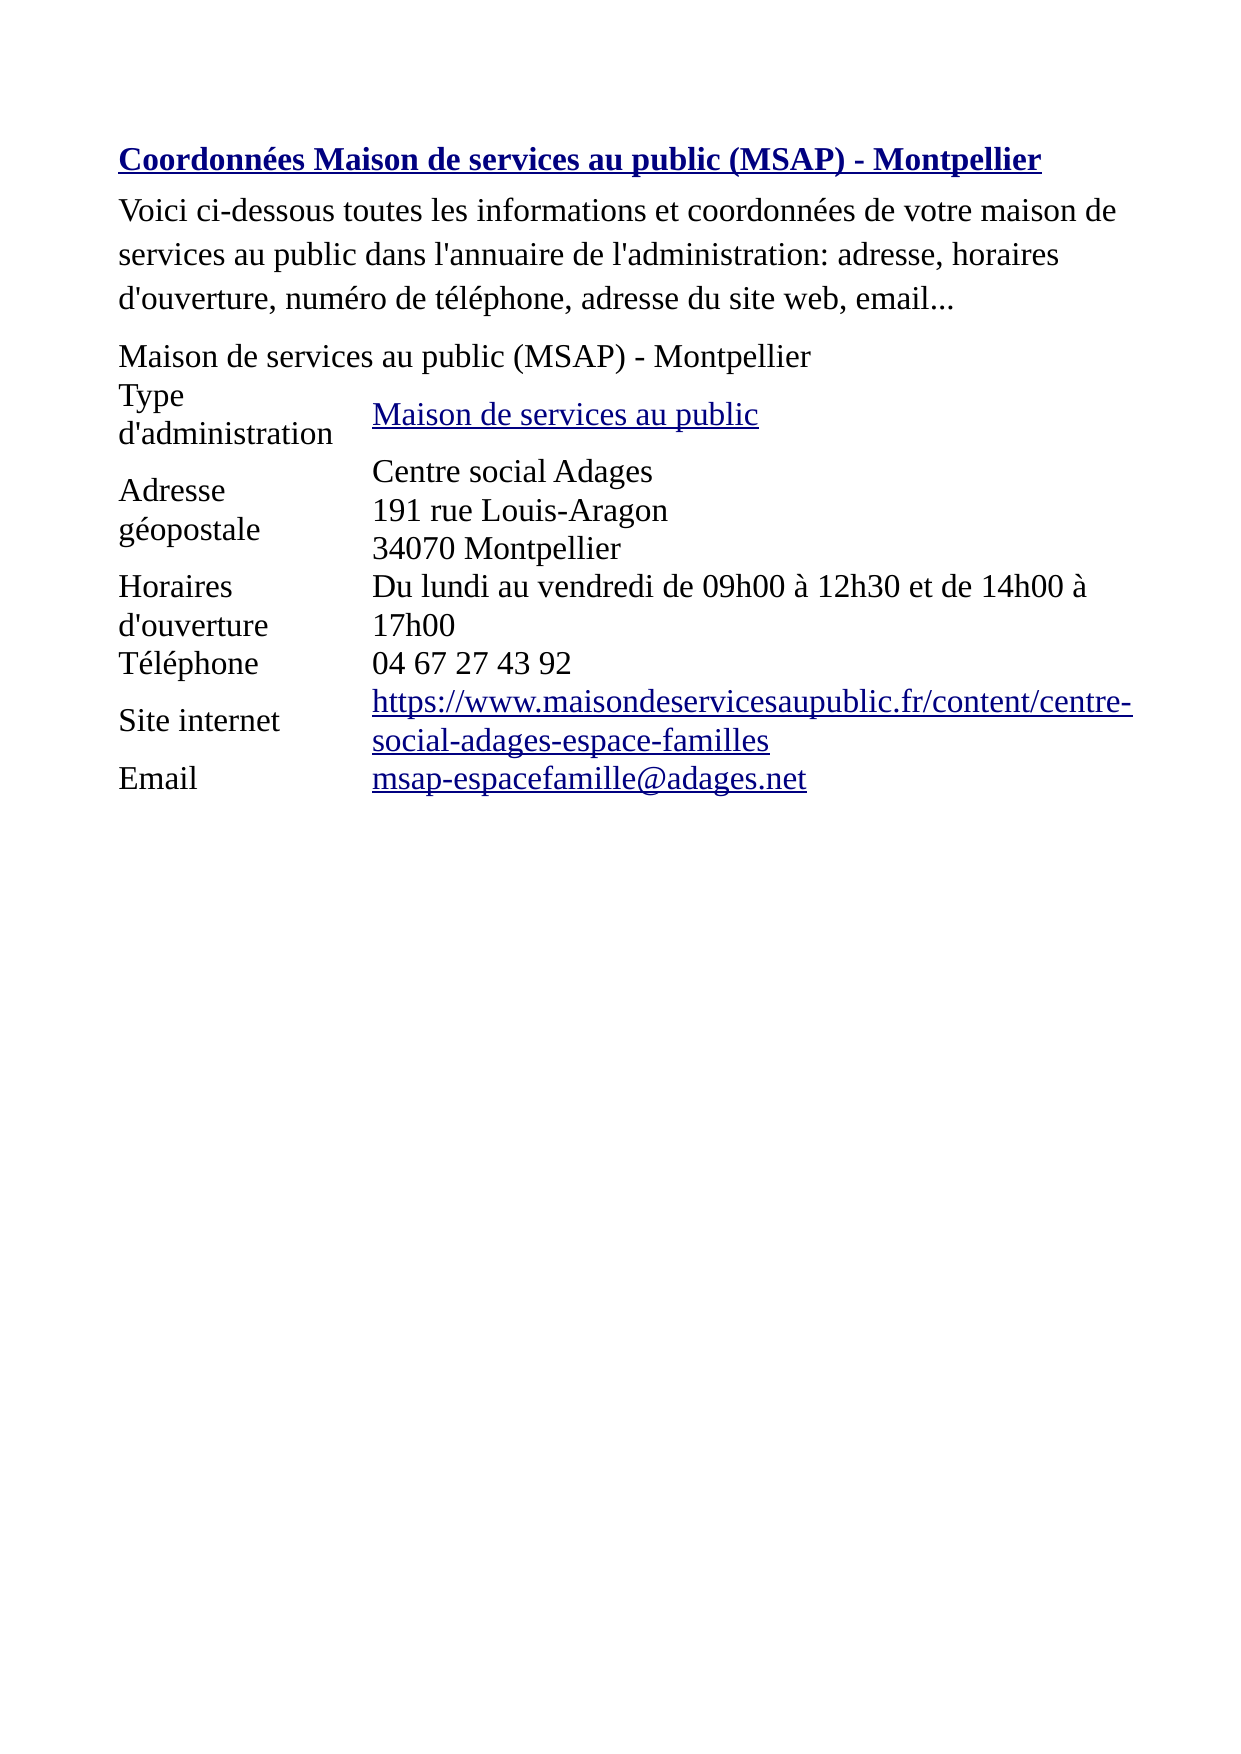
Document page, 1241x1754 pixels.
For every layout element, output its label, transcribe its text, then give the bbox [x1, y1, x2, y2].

table_cell Type d'administration [118, 375, 372, 452]
table_cell Adresse géopostale [118, 452, 372, 567]
table_cell Téléphone [118, 643, 372, 682]
table_cell Email [118, 758, 372, 797]
table_cell msap-espacefamille@adages.net [372, 758, 1134, 797]
text Voici ci-dessous toutes les informations et coordonnées de votre maison de services au public dans l'annuaire de l'administration: adresse, horaires d'ouverture, numéro de téléphone, adresse du site web, email... [118, 190, 1122, 316]
table_cell 04 67 27 43 92 [372, 643, 1134, 682]
table_cell Site internet [118, 682, 372, 758]
table_cell Centre social Adages 191 rue Louis-Aragon 34070 Montpellier [372, 452, 1134, 567]
subtitle Coordonnées Maison de services au public (MSAP) - Montpellier [118, 139, 1122, 177]
table_cell Horaires d'ouverture [118, 567, 372, 643]
table_cell Maison de services au public [372, 375, 1134, 452]
table_header Maison de services au public (MSAP) - Montpellier [118, 337, 1134, 375]
table_cell https://www.maisondeservicesaupublic.fr/content/centre-social-adages-espace-familles [372, 682, 1134, 758]
table_cell Du lundi au vendredi de 09h00 à 12h30 et de 14h00 à 17h00 [372, 567, 1134, 643]
